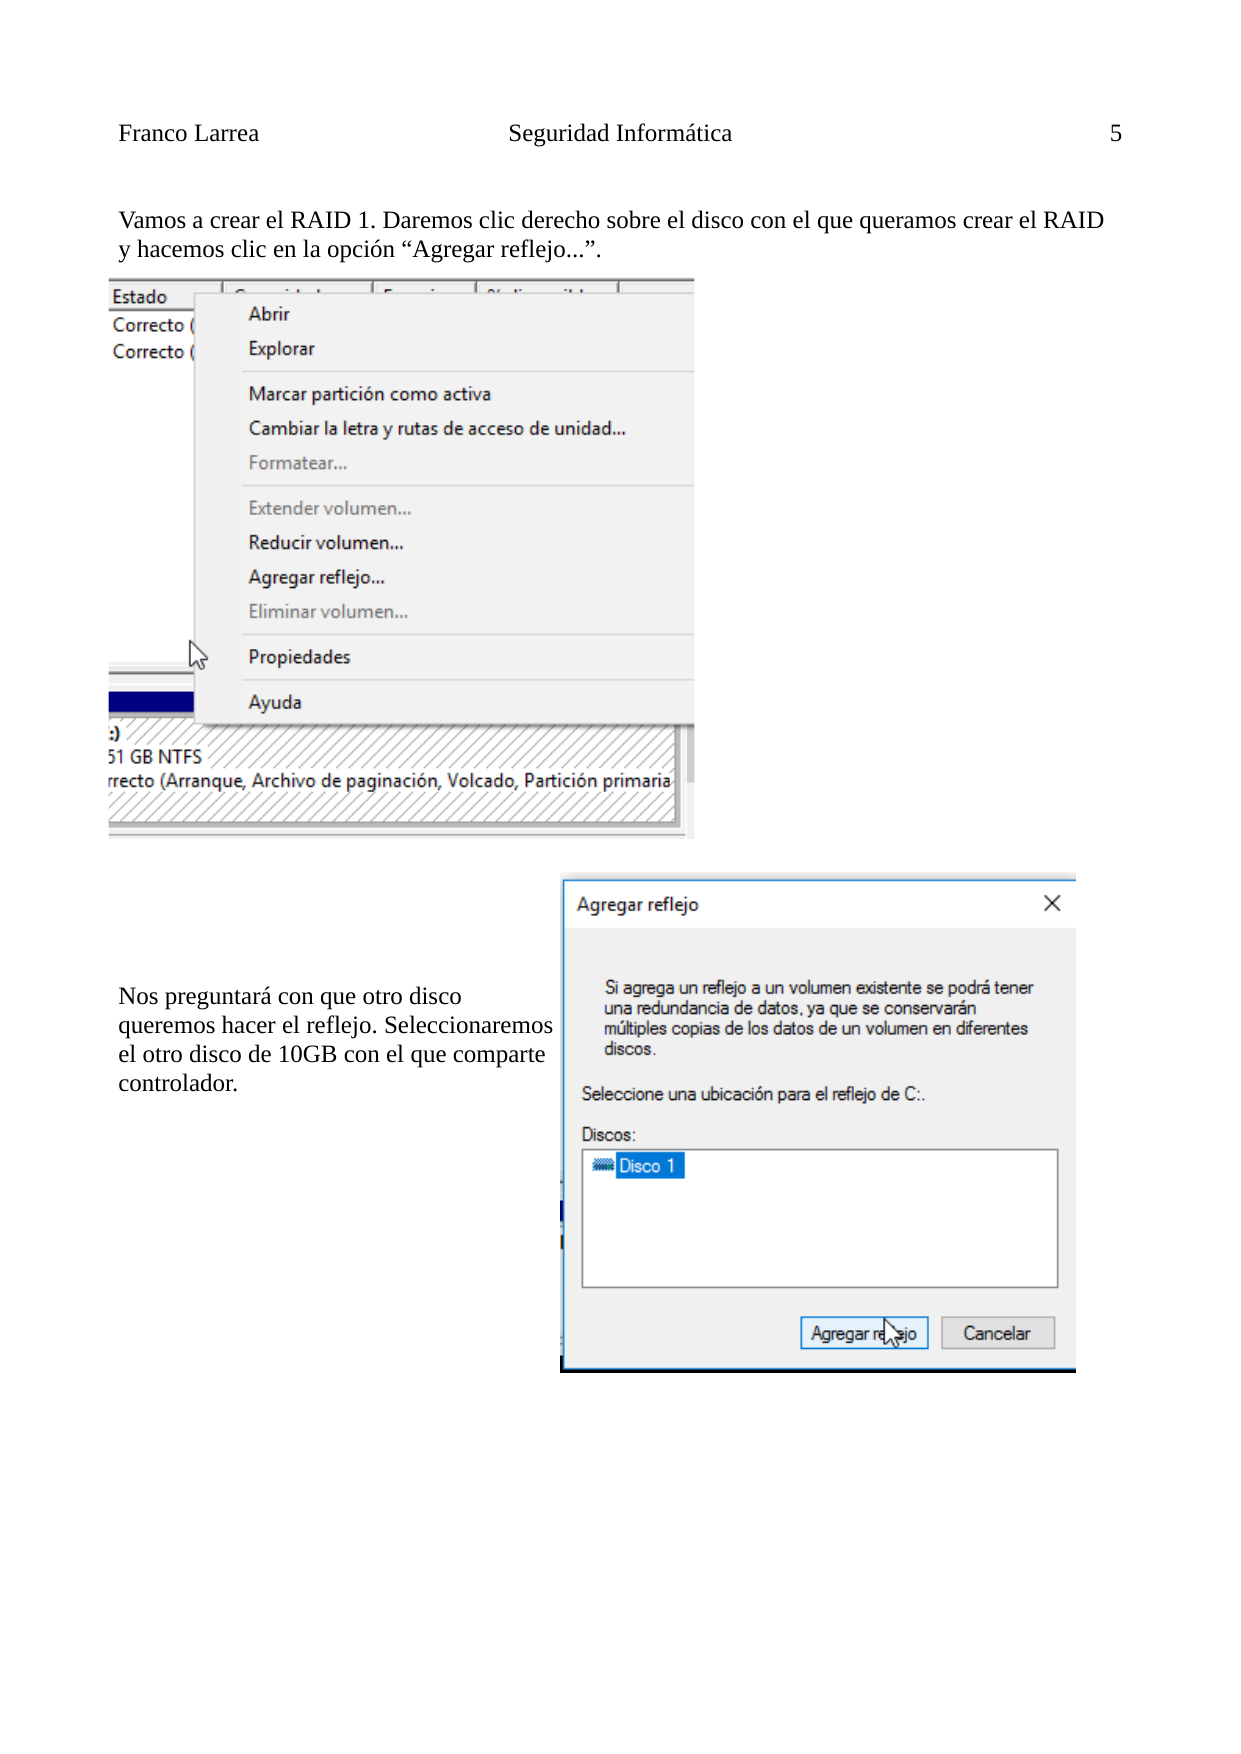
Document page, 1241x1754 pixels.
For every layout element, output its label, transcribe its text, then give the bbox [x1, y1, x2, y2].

picture [560, 872, 1076, 1373]
text Nos preguntará con que otro disco queremos hacer el reflejo. Seleccionaremos el otro disco de 10GB con el que comparte controlador. [118, 981, 560, 1096]
picture [108, 277, 695, 839]
text Vamos a crear el RAID 1. Daremos clic derecho sobre el disco con el que queramos crear el RAID y hacemos clic en la opción “Agregar reflejo...”. [118, 205, 1122, 263]
text [1076, 981, 1122, 1096]
